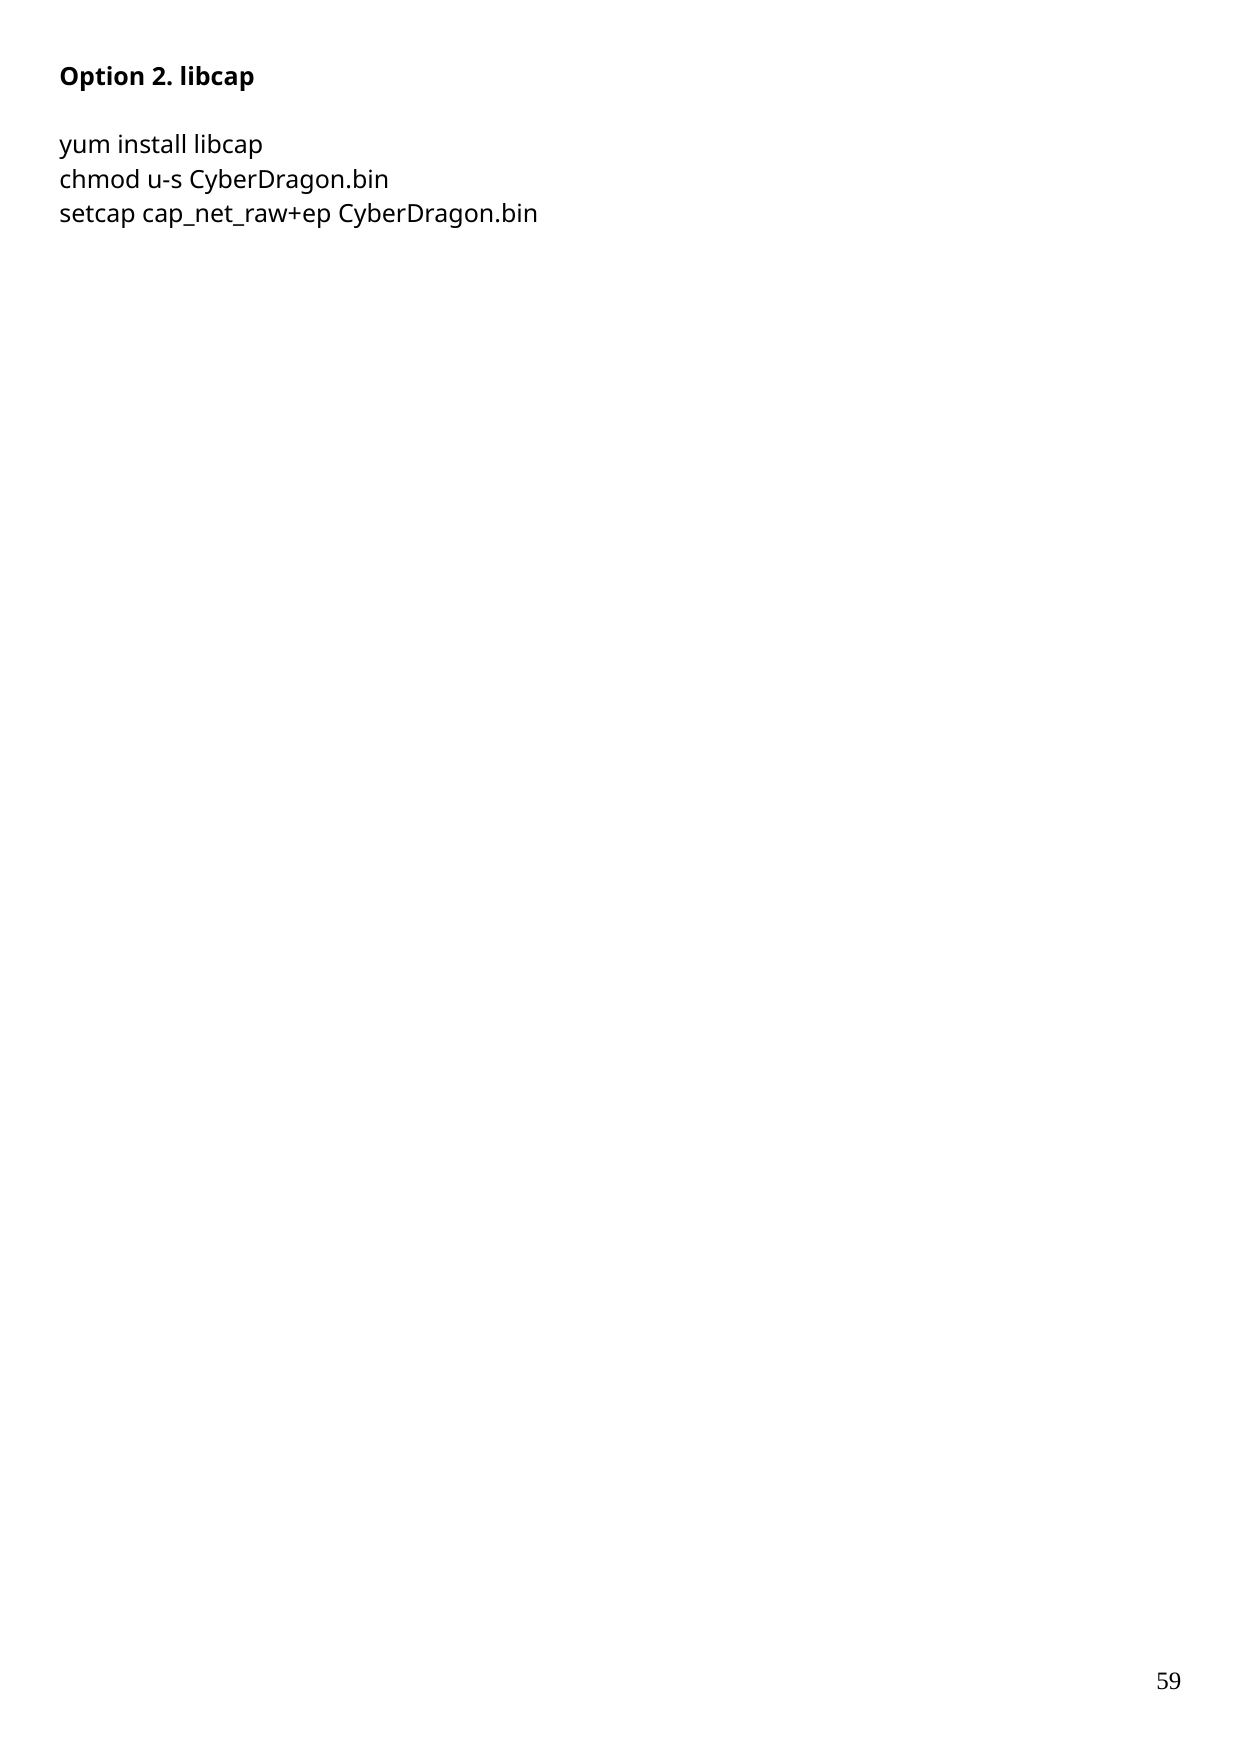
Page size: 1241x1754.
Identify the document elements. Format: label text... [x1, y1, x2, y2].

text setcap cap_net_raw+ep CyberDragon.bin [59, 195, 1181, 229]
text Option 2. libcap [59, 59, 1181, 93]
text chmod u-s CyberDragon.bin [59, 161, 1181, 195]
text yum install libcap [59, 127, 1181, 161]
